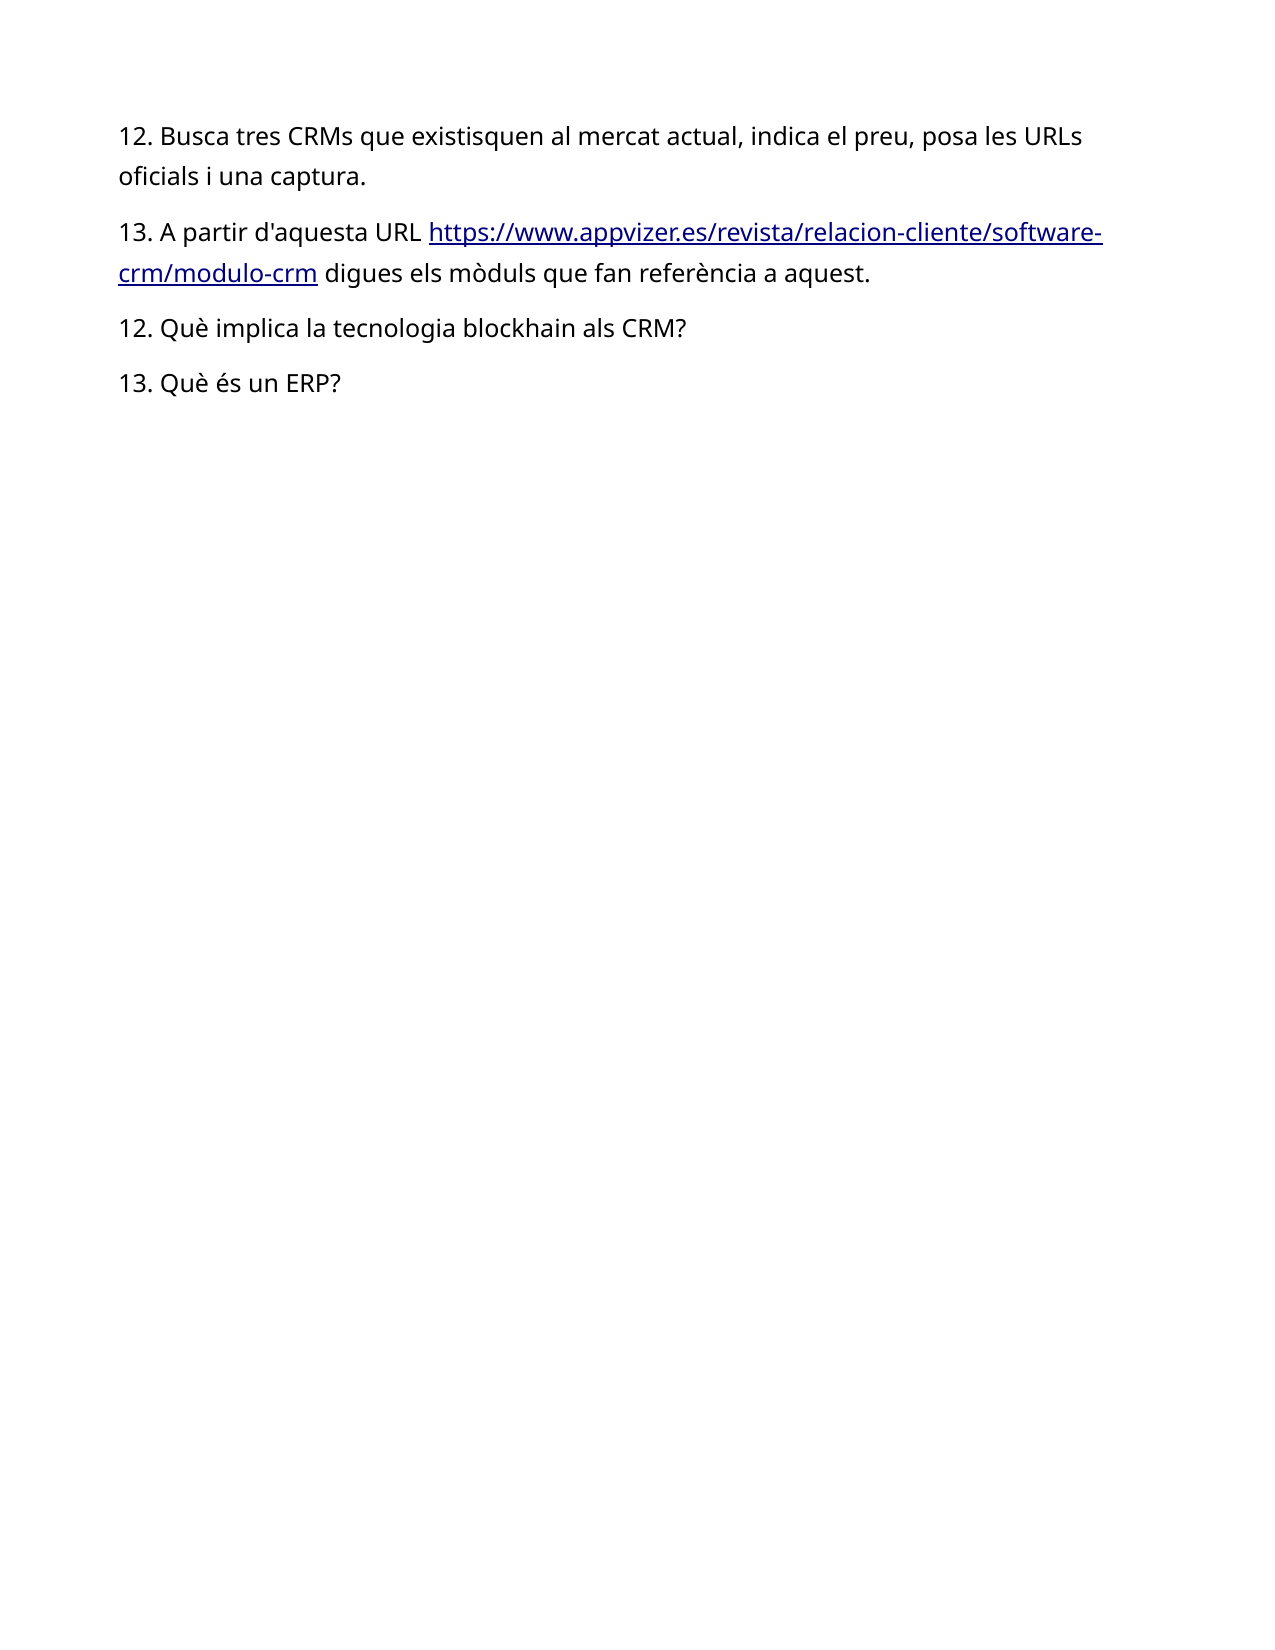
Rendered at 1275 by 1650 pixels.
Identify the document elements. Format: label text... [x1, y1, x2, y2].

text 13. A partir d'aquesta URL https://www.appvizer.es/revista/relacion-cliente/software-crm/modulo-crm digues els mòduls que fan referència a aquest. [118, 214, 1157, 289]
text 13. Què és un ERP? [118, 366, 1157, 400]
text 12. Què implica la tecnologia blockhain als CRM? [118, 311, 1157, 345]
text 12. Busca tres CRMs que existisquen al mercat actual, indica el preu, posa les URLs oficials i una captura. [118, 118, 1157, 193]
